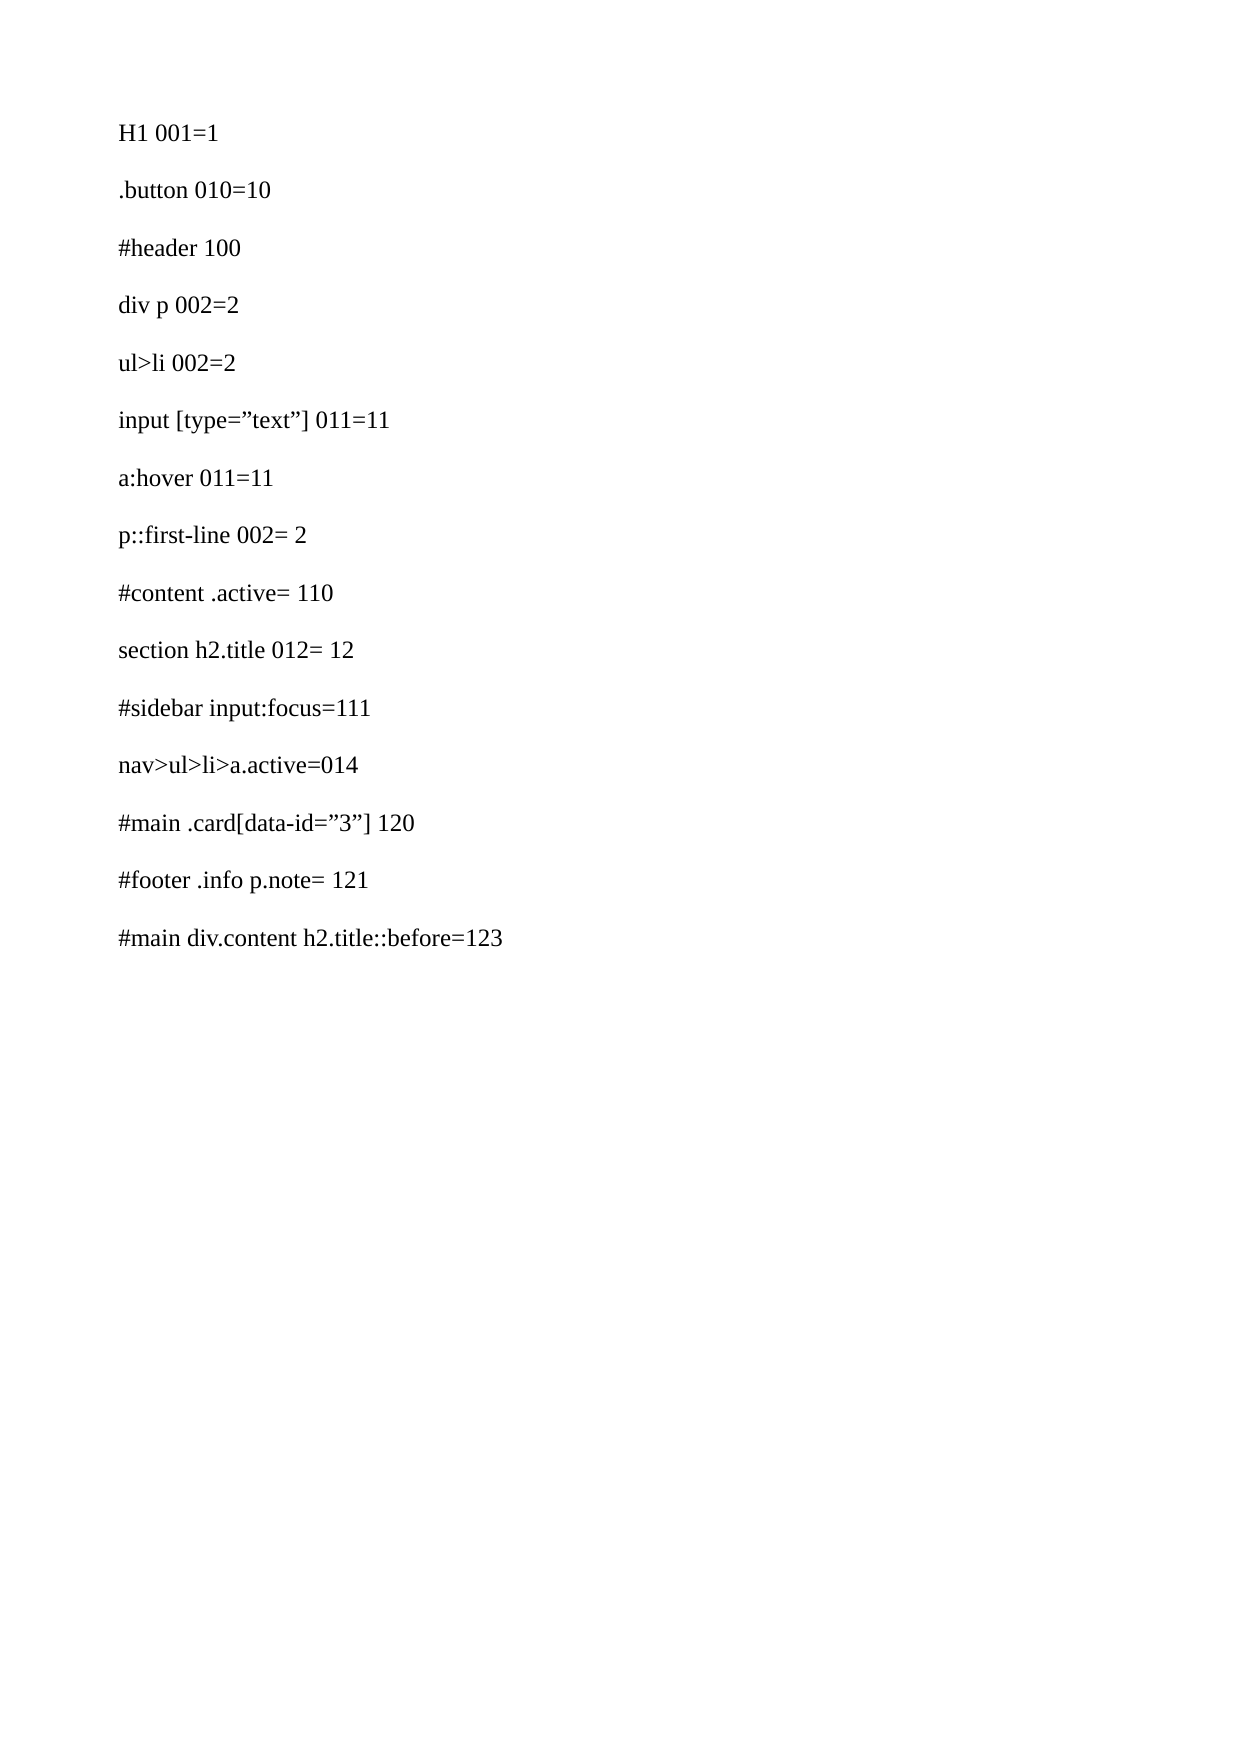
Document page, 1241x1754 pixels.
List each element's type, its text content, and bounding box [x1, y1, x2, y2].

text div p 002=2 [118, 291, 1122, 319]
text #main .card[data-id=”3”] 120 [118, 808, 1122, 837]
text #header 100 [118, 233, 1122, 262]
text H1 001=1 [118, 118, 1122, 147]
text #content .active= 110 [118, 578, 1122, 607]
text #footer .info p.note= 121 [118, 866, 1122, 894]
text a:hover 011=11 [118, 463, 1122, 492]
text #main div.content h2.title::before=123 [118, 923, 1122, 952]
text .button 010=10 [118, 176, 1122, 204]
text p::first-line 002= 2 [118, 521, 1122, 549]
text input [type=”text”] 011=11 [118, 406, 1122, 434]
text section h2.title 012= 12 [118, 636, 1122, 664]
text #sidebar input:focus=111 [118, 693, 1122, 722]
text ul>li 002=2 [118, 348, 1122, 377]
text nav>ul>li>a.active=014 [118, 751, 1122, 779]
